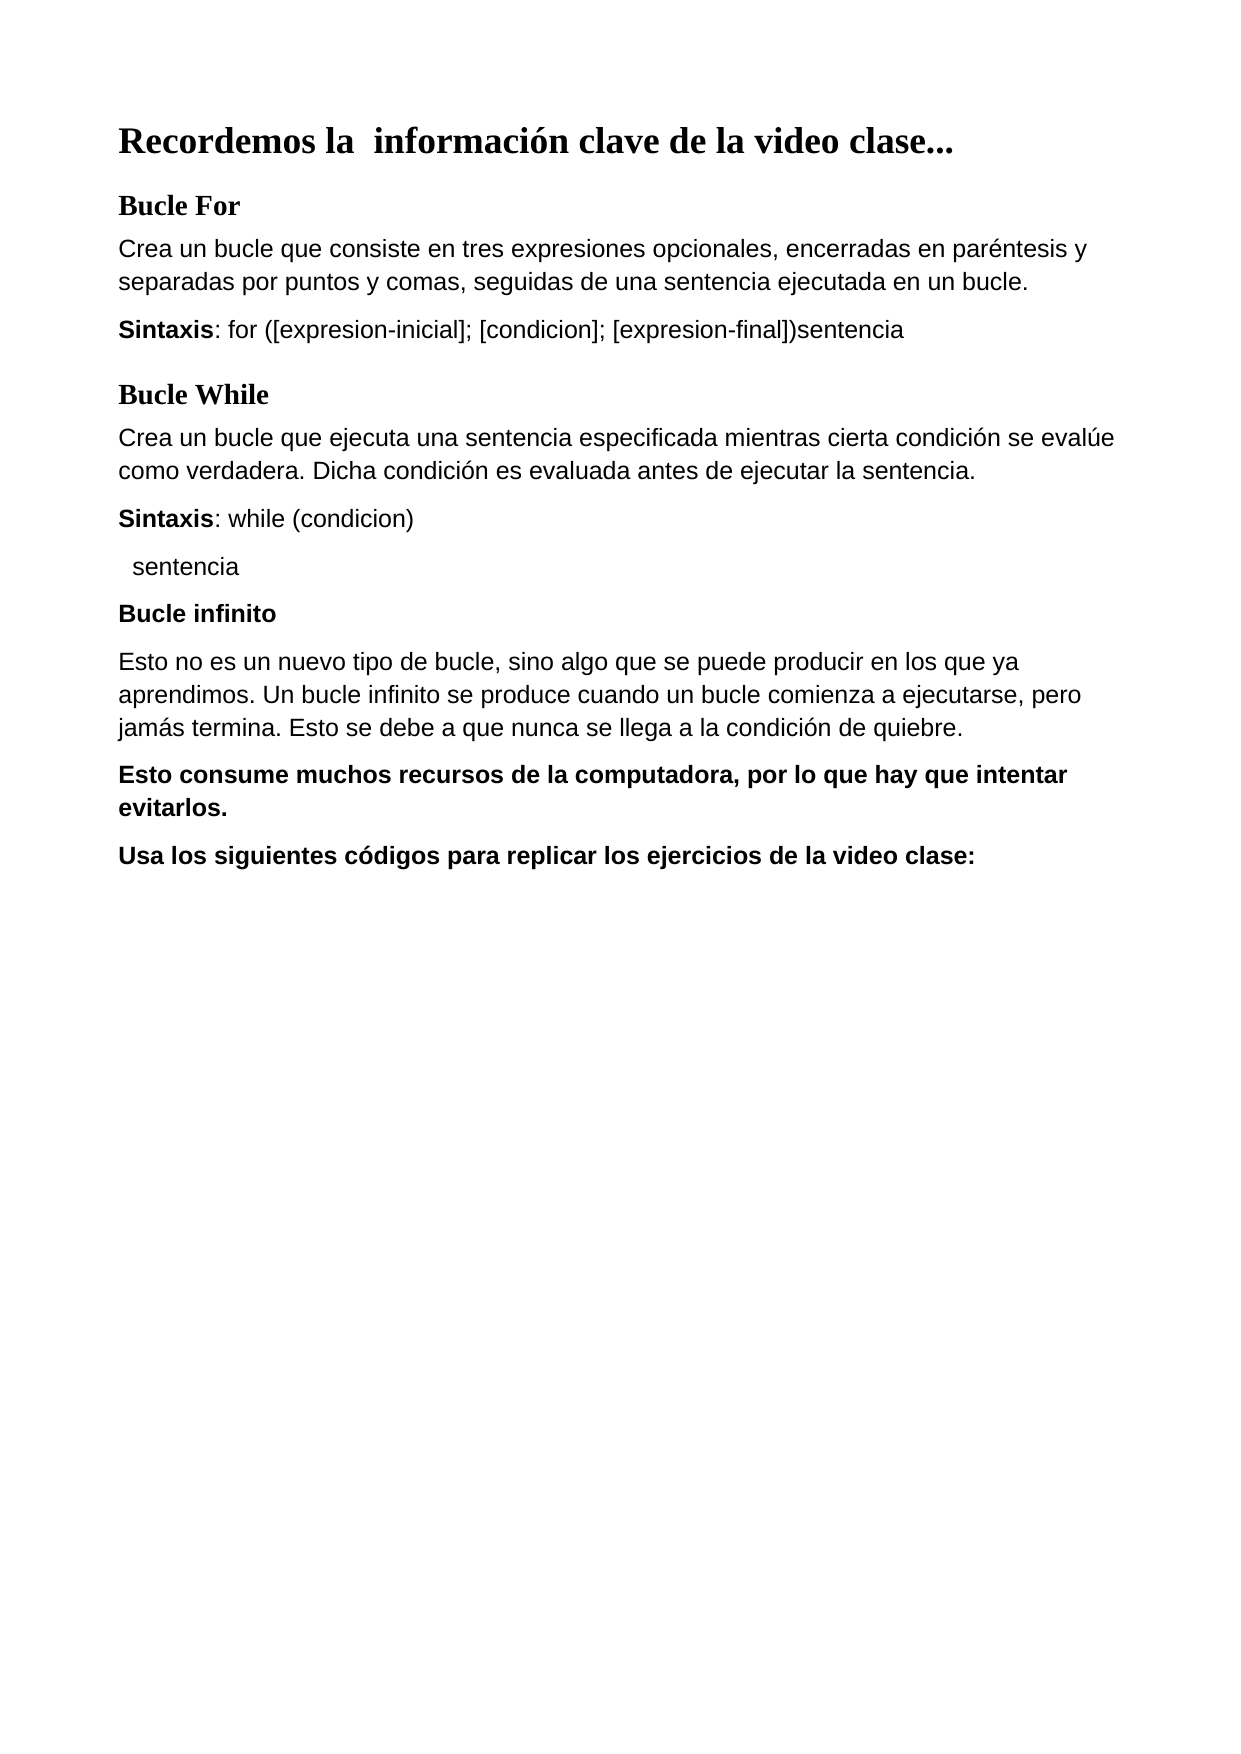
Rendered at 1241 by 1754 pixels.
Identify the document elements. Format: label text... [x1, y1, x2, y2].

text Bucle infinito [118, 599, 1122, 628]
text Esto consume muchos recursos de la computadora, por lo que hay que intentar evitarlos. [118, 760, 1122, 822]
subtitle Recordemos la información clave de la video clase... [118, 118, 1122, 161]
subtitle Bucle For [118, 188, 1122, 222]
subtitle Bucle While [118, 377, 1122, 411]
text Crea un bucle que consiste en tres expresiones opcionales, encerradas en paréntesis y separadas por puntos y comas, seguidas de una sentencia ejecutada en un bucle. [118, 234, 1122, 296]
text Esto no es un nuevo tipo de bucle, sino algo que se puede producir en los que ya aprendimos. Un bucle infinito se produce cuando un bucle comienza a ejecutarse, pero jamás termina. Esto se debe a que nunca se llega a la condición de quiebre. [118, 647, 1122, 741]
text Crea un bucle que ejecuta una sentencia especificada mientras cierta condición se evalúe como verdadera. Dicha condición es evaluada antes de ejecutar la sentencia. [118, 423, 1122, 485]
text Usa los siguientes códigos para replicar los ejercicios de la video clase: [118, 841, 1122, 870]
text Sintaxis: while (condicion) [118, 504, 1122, 533]
text Sintaxis: for ([expresion-inicial]; [condicion]; [expresion-final])sentencia [118, 315, 1122, 344]
text sentencia [118, 551, 1122, 580]
